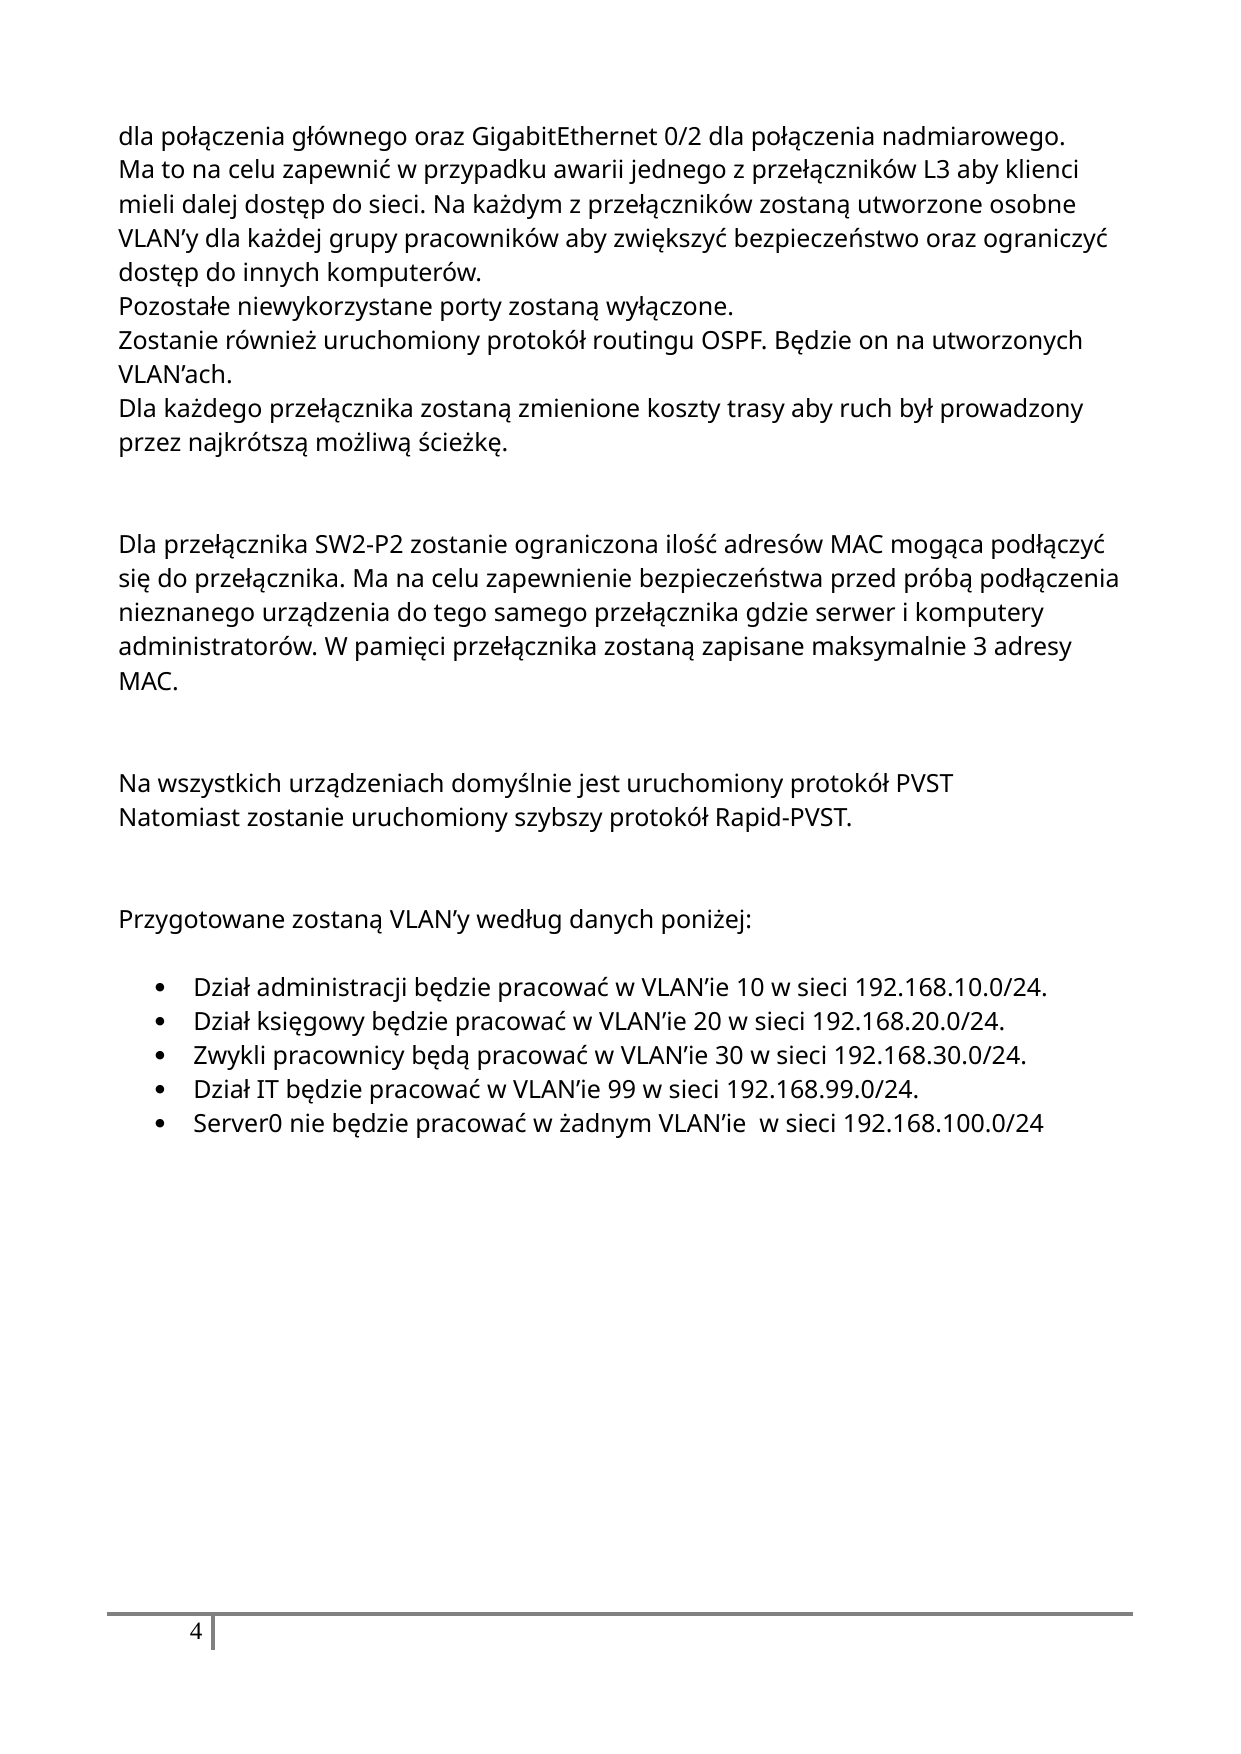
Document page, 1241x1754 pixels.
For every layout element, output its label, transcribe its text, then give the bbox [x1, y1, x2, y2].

text Przygotowane zostaną VLAN’y według danych poniżej: [118, 902, 1122, 936]
text Dla każdego przełącznika zostaną zmienione koszty trasy aby ruch był prowadzony przez najkrótszą możliwą ścieżkę. [118, 391, 1122, 459]
text Zostanie również uruchomiony protokół routingu OSPF. Będzie on na utworzonych VLAN’ach. [118, 322, 1122, 391]
text Natomiast zostanie uruchomiony szybszy protokół Rapid-PVST. [118, 799, 1122, 833]
list Dział księgowy będzie pracować w VLAN’ie 20 w sieci 192.168.20.0/24. [156, 1004, 1122, 1038]
text Pozostałe niewykorzystane porty zostaną wyłączone. [118, 288, 1122, 322]
list Dział administracji będzie pracować w VLAN’ie 10 w sieci 192.168.10.0/24. [156, 970, 1122, 1004]
text dla połączenia głównego oraz GigabitEthernet 0/2 dla połączenia nadmiarowego. [118, 118, 1122, 152]
list Zwykli pracownicy będą pracować w VLAN’ie 30 w sieci 192.168.30.0/24. [156, 1038, 1122, 1072]
text Dla przełącznika SW2-P2 zostanie ograniczona ilość adresów MAC mogąca podłączyć się do przełącznika. Ma na celu zapewnienie bezpieczeństwa przed próbą podłączenia nieznanego urządzenia do tego samego przełącznika gdzie serwer i komputery administratorów. W pamięci przełącznika zostaną zapisane maksymalnie 3 adresy MAC. [118, 527, 1122, 697]
text Na wszystkich urządzeniach domyślnie jest uruchomiony protokół PVST [118, 765, 1122, 799]
list Dział IT będzie pracować w VLAN’ie 99 w sieci 192.168.99.0/24. [156, 1072, 1122, 1106]
text Ma to na celu zapewnić w przypadku awarii jednego z przełączników L3 aby klienci mieli dalej dostęp do sieci. Na każdym z przełączników zostaną utworzone osobne VLAN’y dla każdej grupy pracowników aby zwiększyć bezpieczeństwo oraz ograniczyć dostęp do innych komputerów. [118, 152, 1122, 288]
list Server0 nie będzie pracować w żadnym VLAN’ie w sieci 192.168.100.0/24 [156, 1106, 1122, 1140]
